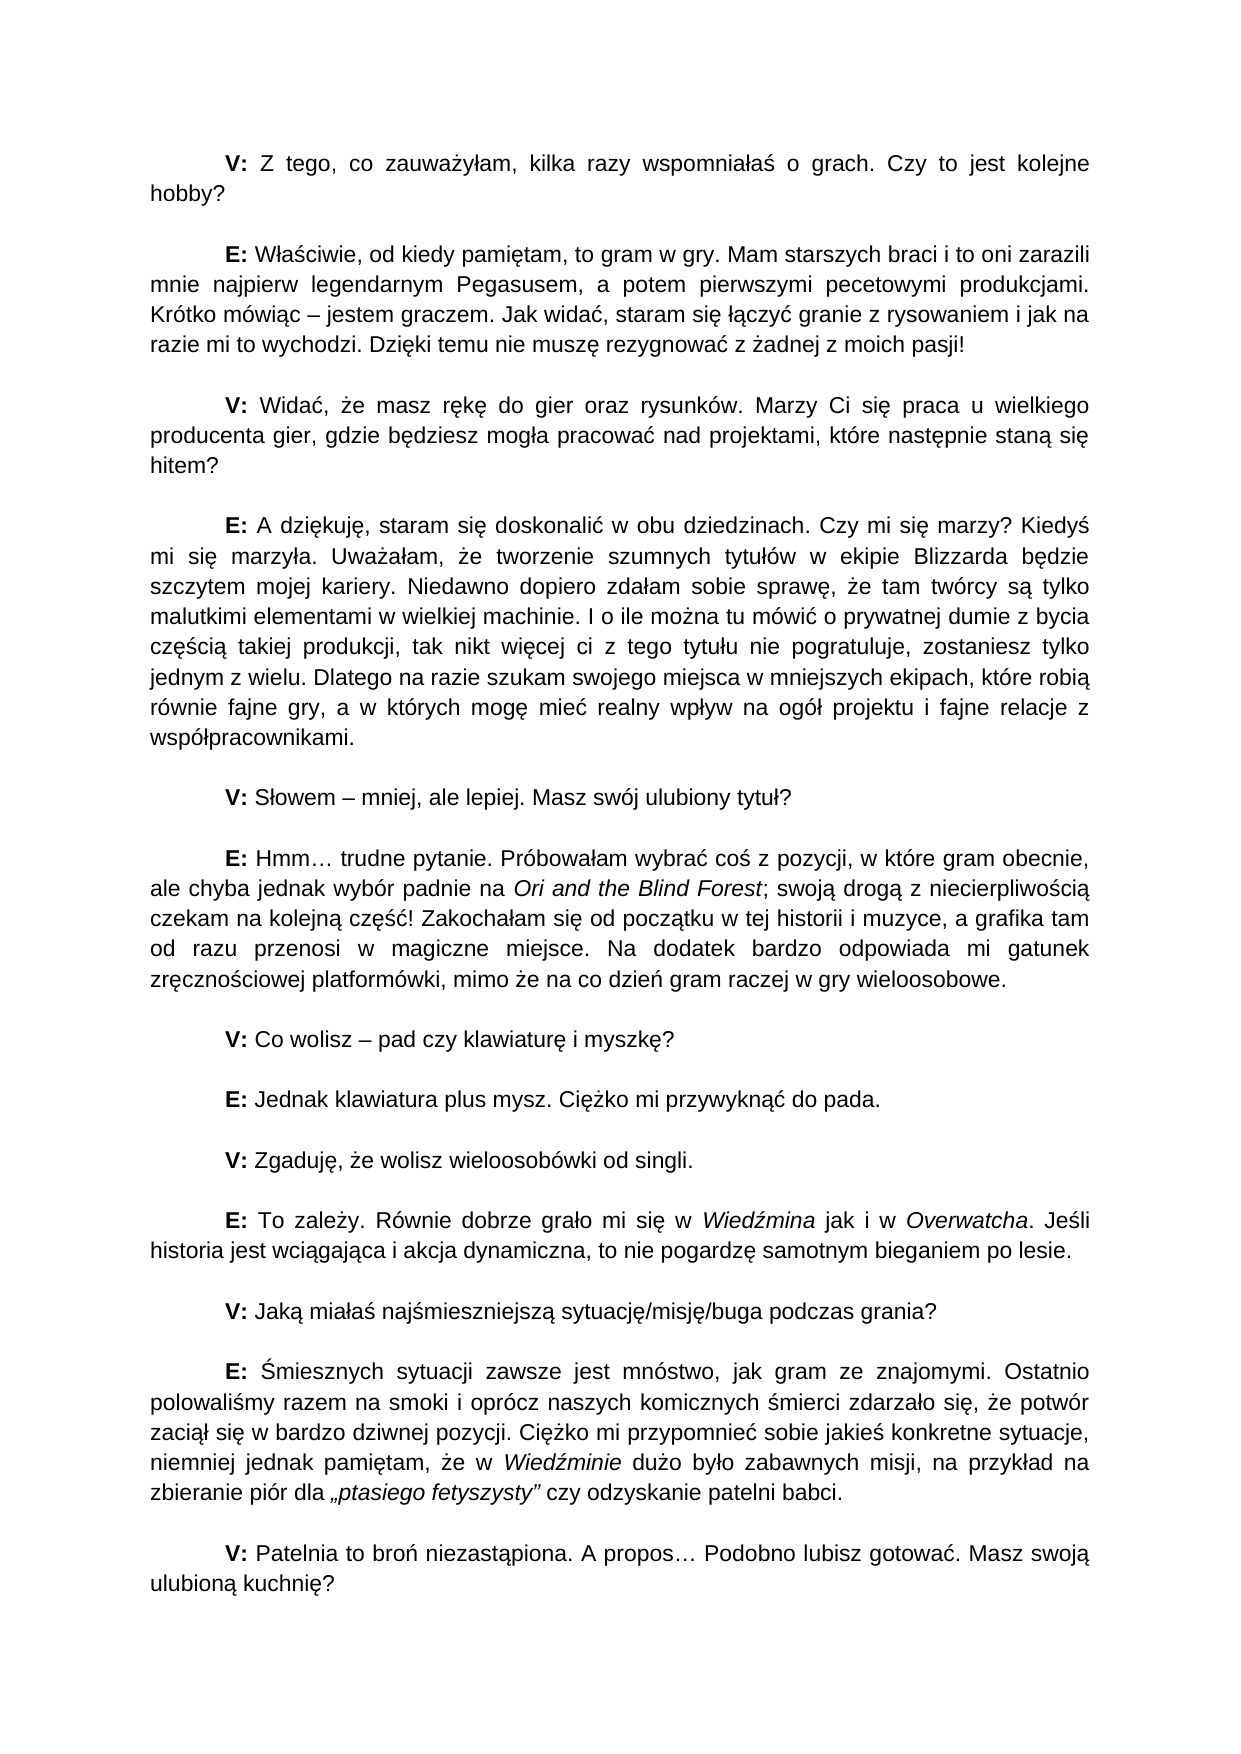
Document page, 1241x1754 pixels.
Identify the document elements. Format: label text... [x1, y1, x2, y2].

text V: Widać, że masz rękę do gier oraz rysunków. Marzy Ci się praca u wielkiego producenta gier, gdzie będziesz mogła pracować nad projektami, które następnie staną się hitem? [150, 392, 1090, 478]
text V: Jaką miałaś najśmieszniejszą sytuację/misję/buga podczas grania? [150, 1298, 1090, 1324]
text V: Słowem – mniej, ale lepiej. Masz swój ulubiony tytuł? [150, 784, 1090, 811]
text E: Jednak klawiatura plus mysz. Ciężko mi przywyknąć do pada. [150, 1086, 1090, 1113]
text V: Patelnia to broń niezastąpiona. A propos… Podobno lubisz gotować. Masz swoją ulubioną kuchnię? [150, 1539, 1090, 1596]
text V: Co wolisz – pad czy klawiaturę i myszkę? [150, 1026, 1090, 1052]
text E: A dziękuję, staram się doskonalić w obu dziedzinach. Czy mi się marzy? Kiedyś mi się marzyła. Uważałam, że tworzenie szumnych tytułów w ekipie Blizzarda będzie szczytem mojej kariery. Niedawno dopiero zdałam sobie sprawę, że tam twórcy są tylko malutkimi elementami w wielkiej machinie. I o ile można tu mówić o prywatnej dumie z bycia częścią takiej produkcji, tak nikt więcej ci z tego tytułu nie pogratuluje, zostaniesz tylko jednym z wielu. Dlatego na razie szukam swojego miejsca w mniejszych ekipach, które robią równie fajne gry, a w których mogę mieć realny wpływ na ogół projektu i fajne relacje z współpracownikami. [150, 512, 1090, 750]
text V: Z tego, co zauważyłam, kilka razy wspomniałaś o grach. Czy to jest kolejne hobby? [150, 150, 1090, 207]
text V: Zgaduję, że wolisz wieloosobówki od singli. [150, 1147, 1090, 1173]
text E: Hmm… trudne pytanie. Próbowałam wybrać coś z pozycji, w które gram obecnie, ale chyba jednak wybór padnie na Ori and the Blind Forest; swoją drogą z niecierpliwością czekam na kolejną część! Zakochałam się od początku w tej historii i muzyce, a grafika tam od razu przenosi w magiczne miejsce. Na dodatek bardzo odpowiada mi gatunek zręcznościowej platformówki, mimo że na co dzień gram raczej w gry wieloosobowe. [150, 845, 1090, 992]
text E: To zależy. Równie dobrze grało mi się w Wiedźmina jak i w Overwatcha. Jeśli historia jest wciągająca i akcja dynamiczna, to nie pogardzę samotnym bieganiem po lesie. [150, 1207, 1090, 1264]
text E: Właściwie, od kiedy pamiętam, to gram w gry. Mam starszych braci i to oni zarazili mnie najpierw legendarnym Pegasusem, a potem pierwszymi pecetowymi produkcjami. Krótko mówiąc – jestem graczem. Jak widać, staram się łączyć granie z rysowaniem i jak na razie mi to wychodzi. Dzięki temu nie muszę rezygnować z żadnej z moich pasji! [150, 241, 1090, 358]
text E: Śmiesznych sytuacji zawsze jest mnóstwo, jak gram ze znajomymi. Ostatnio polowaliśmy razem na smoki i oprócz naszych komicznych śmierci zdarzało się, że potwór zaciął się w bardzo dziwnej pozycji. Ciężko mi przypomnieć sobie jakieś konkretne sytuacje, niemniej jednak pamiętam, że w Wiedźminie dużo było zabawnych misji, na przykład na zbieranie piór dla „ptasiego fetyszysty” czy odzyskanie patelni babci. [150, 1358, 1090, 1506]
